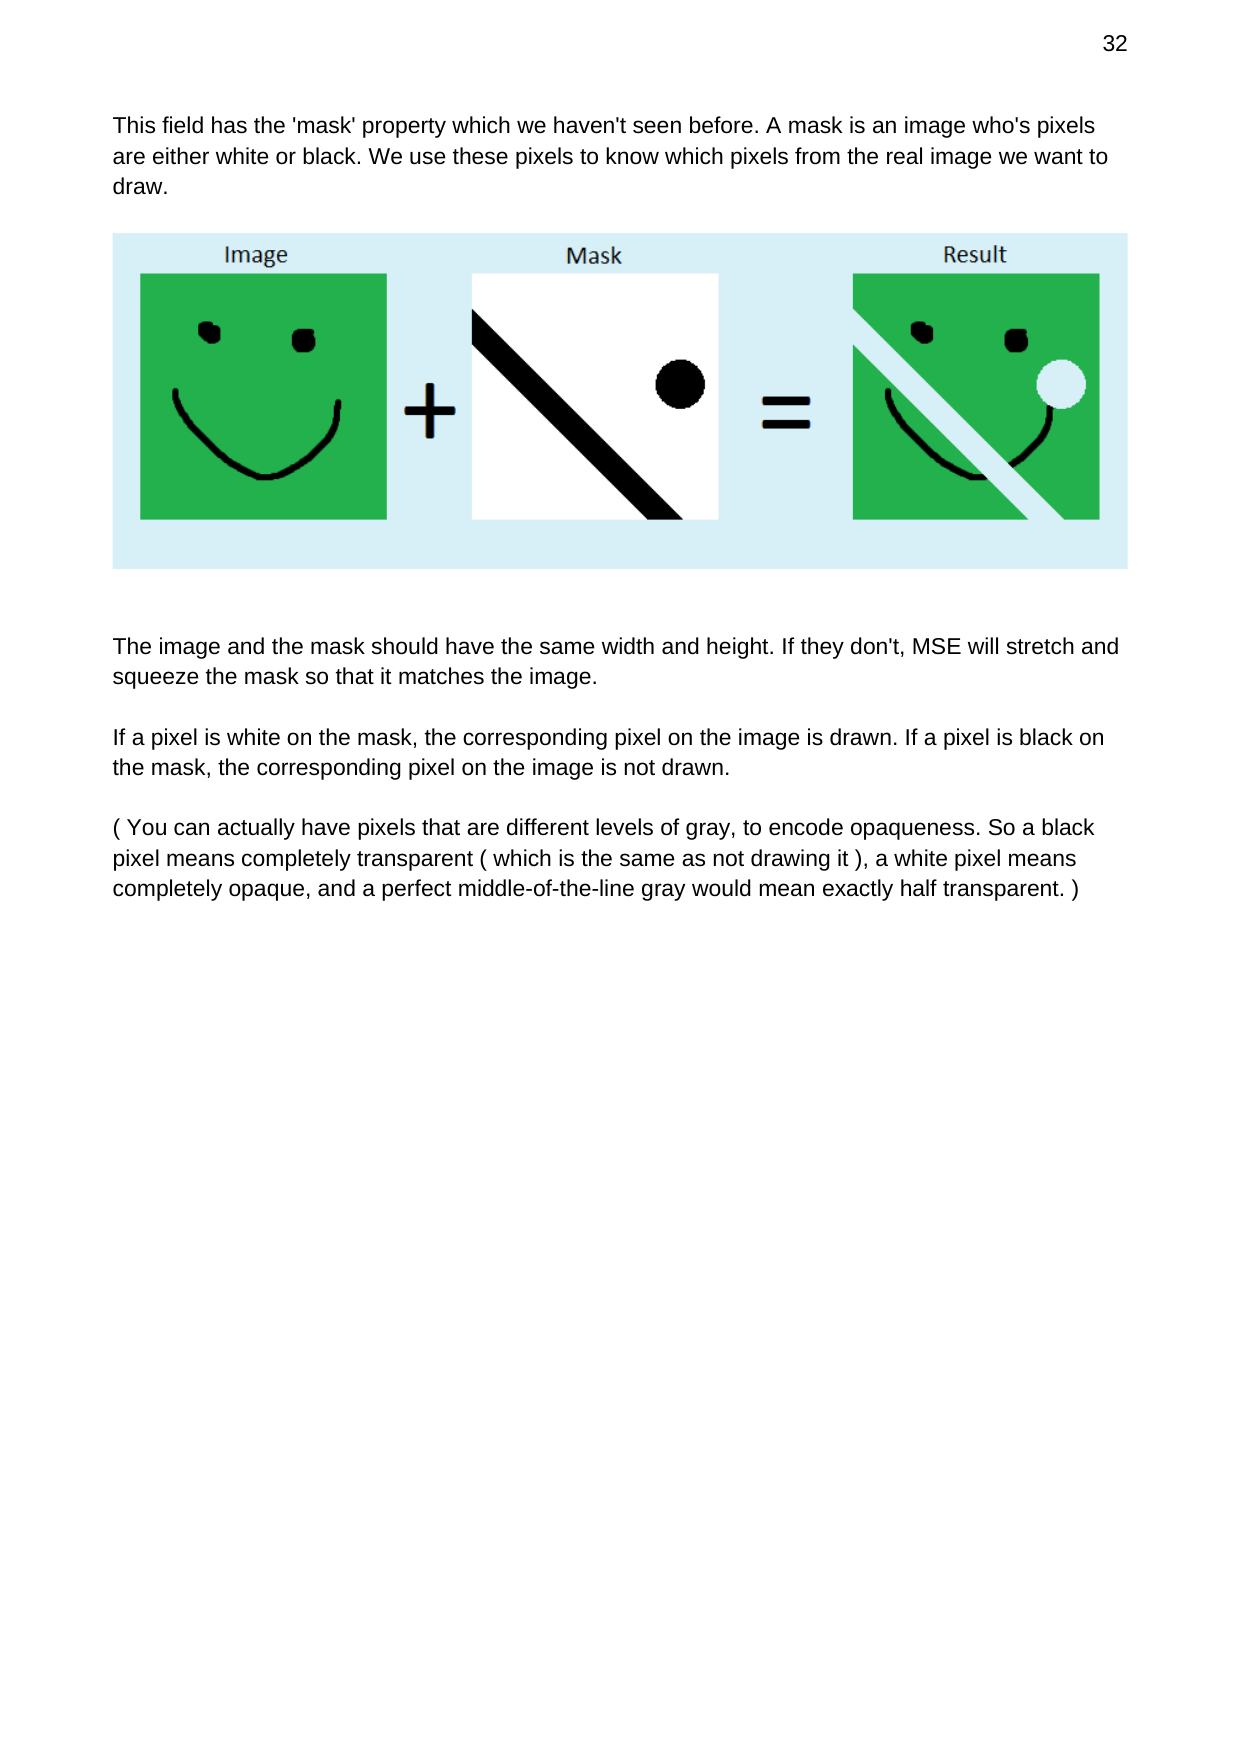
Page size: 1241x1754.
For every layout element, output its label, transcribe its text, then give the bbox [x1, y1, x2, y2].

text The image and the mask should have the same width and height. If they don't, MSE will stretch and squeeze the mask so that it matches the image. [112, 633, 1128, 689]
text ( You can actually have pixels that are different levels of gray, to encode opaqueness. So a black pixel means completely transparent ( which is the same as not drawing it ), a white pixel means completely opaque, and a perfect middle-of-the-line gray would mean exactly half transparent. ) [112, 814, 1128, 901]
text This field has the 'mask' property which we haven't seen before. A mask is an image who's pixels are either white or black. We use these pixels to know which pixels from the real image we want to draw. [112, 112, 1128, 199]
picture [112, 233, 1128, 569]
text If a pixel is white on the mask, the corresponding pixel on the image is drawn. If a pixel is black on the mask, the corresponding pixel on the image is not drawn. [112, 724, 1128, 780]
